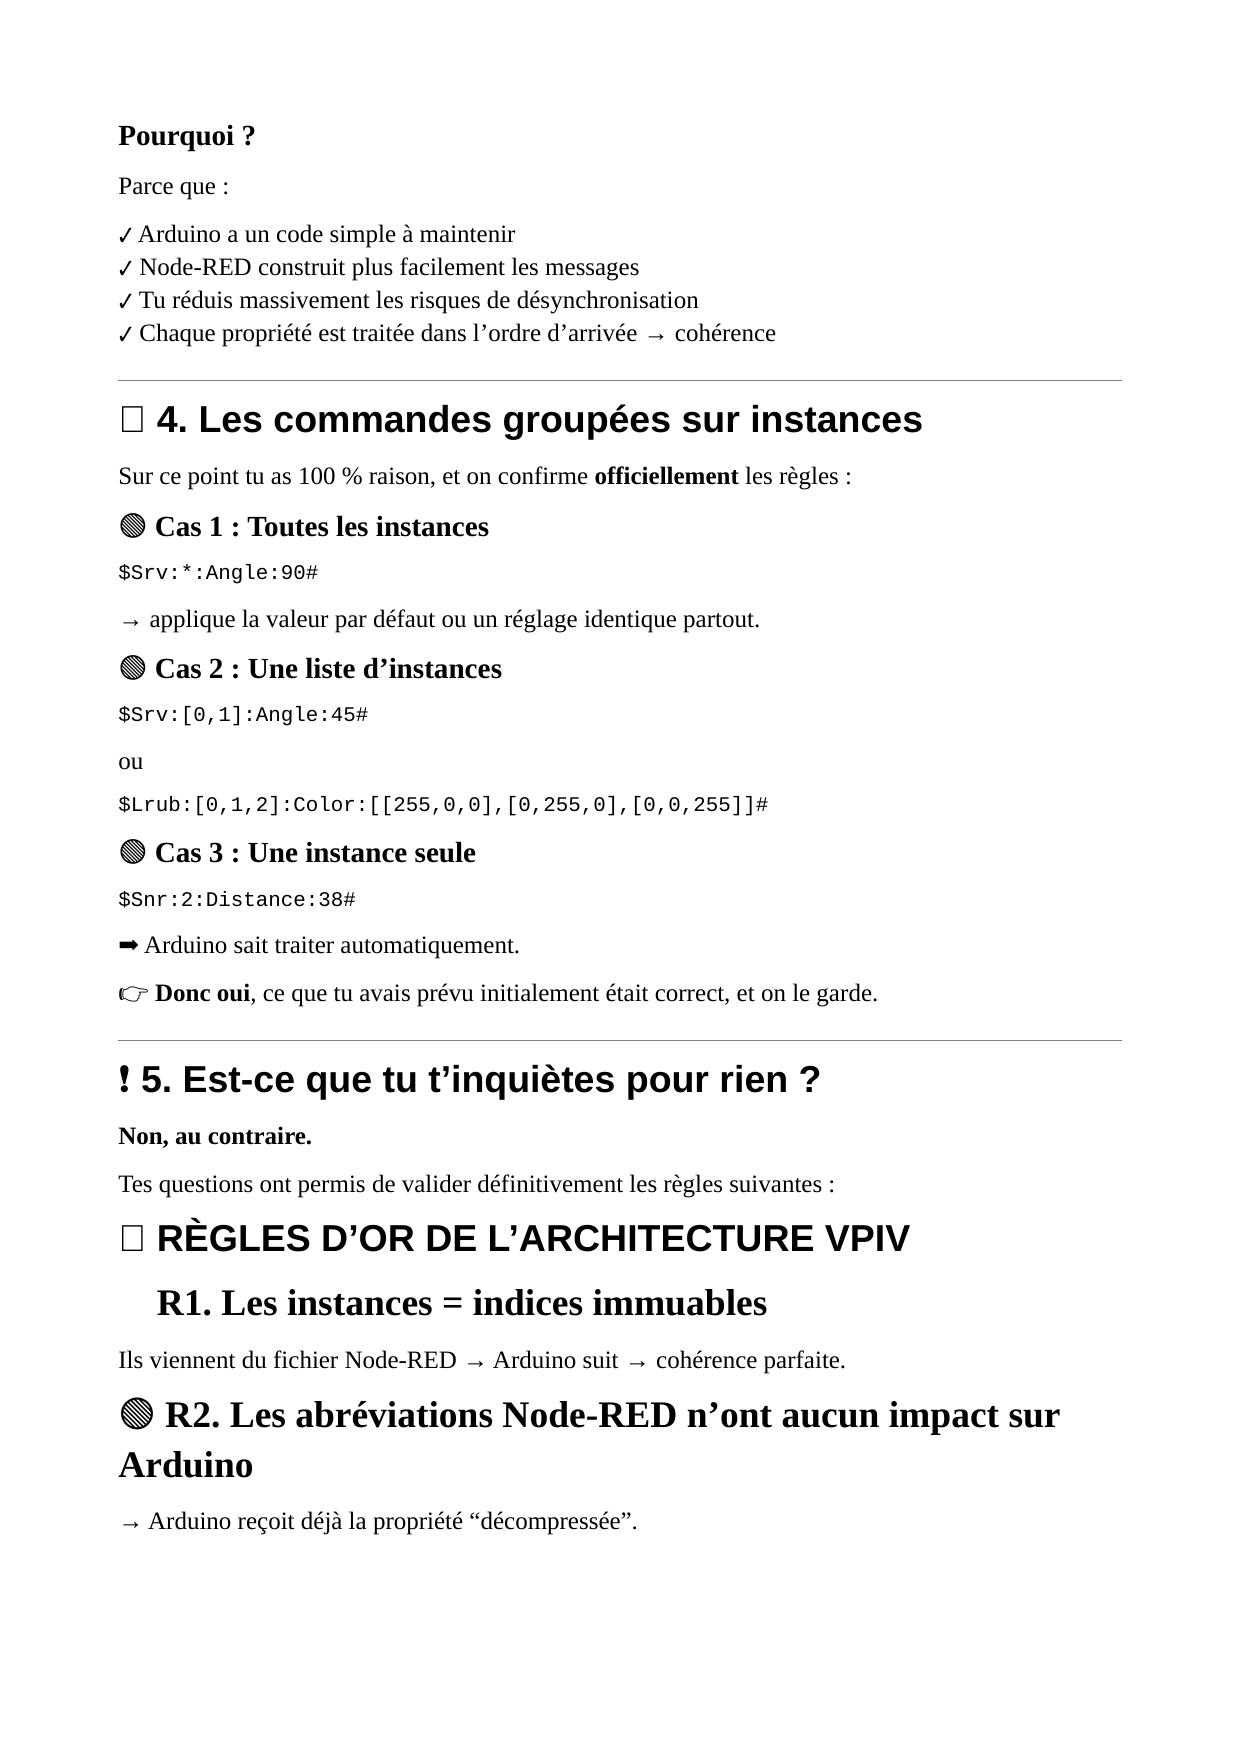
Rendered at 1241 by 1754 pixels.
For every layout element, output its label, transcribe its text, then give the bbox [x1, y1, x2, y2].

subtitle ✅ 4. Les commandes groupées sur instances [118, 397, 1122, 440]
subtitle 🟢 Cas 3 : Une instance seule [118, 836, 1122, 869]
text Non, au contraire. [118, 1121, 1122, 1150]
text Sur ce point tu as 100 % raison, et on confirme officiellement les règles : [118, 461, 1122, 490]
text $Snr:2:Distance:38# [118, 889, 1122, 912]
subtitle ❗ 5. Est-ce que tu t’inquiètes pour rien ? [118, 1057, 1122, 1100]
text $Srv:[0,1]:Angle:45# [118, 704, 1122, 728]
text → applique la valeur par défaut ou un réglage identique partout. [118, 604, 1122, 632]
text ou [118, 746, 1122, 775]
subtitle 🟢 Cas 1 : Toutes les instances [118, 509, 1122, 542]
subtitle 🟢 Cas 2 : Une liste d’instances [118, 651, 1122, 685]
subtitle Pourquoi ? [118, 118, 1122, 152]
subtitle 🧱 RÈGLES D’OR DE L’ARCHITECTURE VPIV [118, 1216, 1122, 1259]
subtitle 🔵 R1. Les instances = indices immuables [118, 1281, 1122, 1324]
subtitle 🟢 R2. Les abréviations Node-RED n’ont aucun impact sur Arduino [118, 1392, 1122, 1485]
text → Arduino reçoit déjà la propriété “décompressée”. [118, 1506, 1122, 1535]
text Parce que : [118, 171, 1122, 200]
text 👉 Donc oui, ce que tu avais prévu initialement était correct, et on le garde. [118, 978, 1122, 1007]
text Tes questions ont permis de valider définitivement les règles suivantes : [118, 1169, 1122, 1198]
text Ils viennent du fichier Node-RED → Arduino suit → cohérence parfaite. [118, 1345, 1122, 1373]
text ✔ Arduino a un code simple à maintenir ✔ Node-RED construit plus facilement les messages ✔ Tu réduis massivement les risques de désynchronisation ✔ Chaque propriété est traitée dans l’ordre d’arrivée → cohérence [118, 219, 1122, 347]
text ➡️ Arduino sait traiter automatiquement. [118, 930, 1122, 959]
text $Srv:*:Angle:90# [118, 562, 1122, 586]
text $Lrub:[0,1,2]:Color:[[255,0,0],[0,255,0],[0,0,255]]# [118, 794, 1122, 817]
